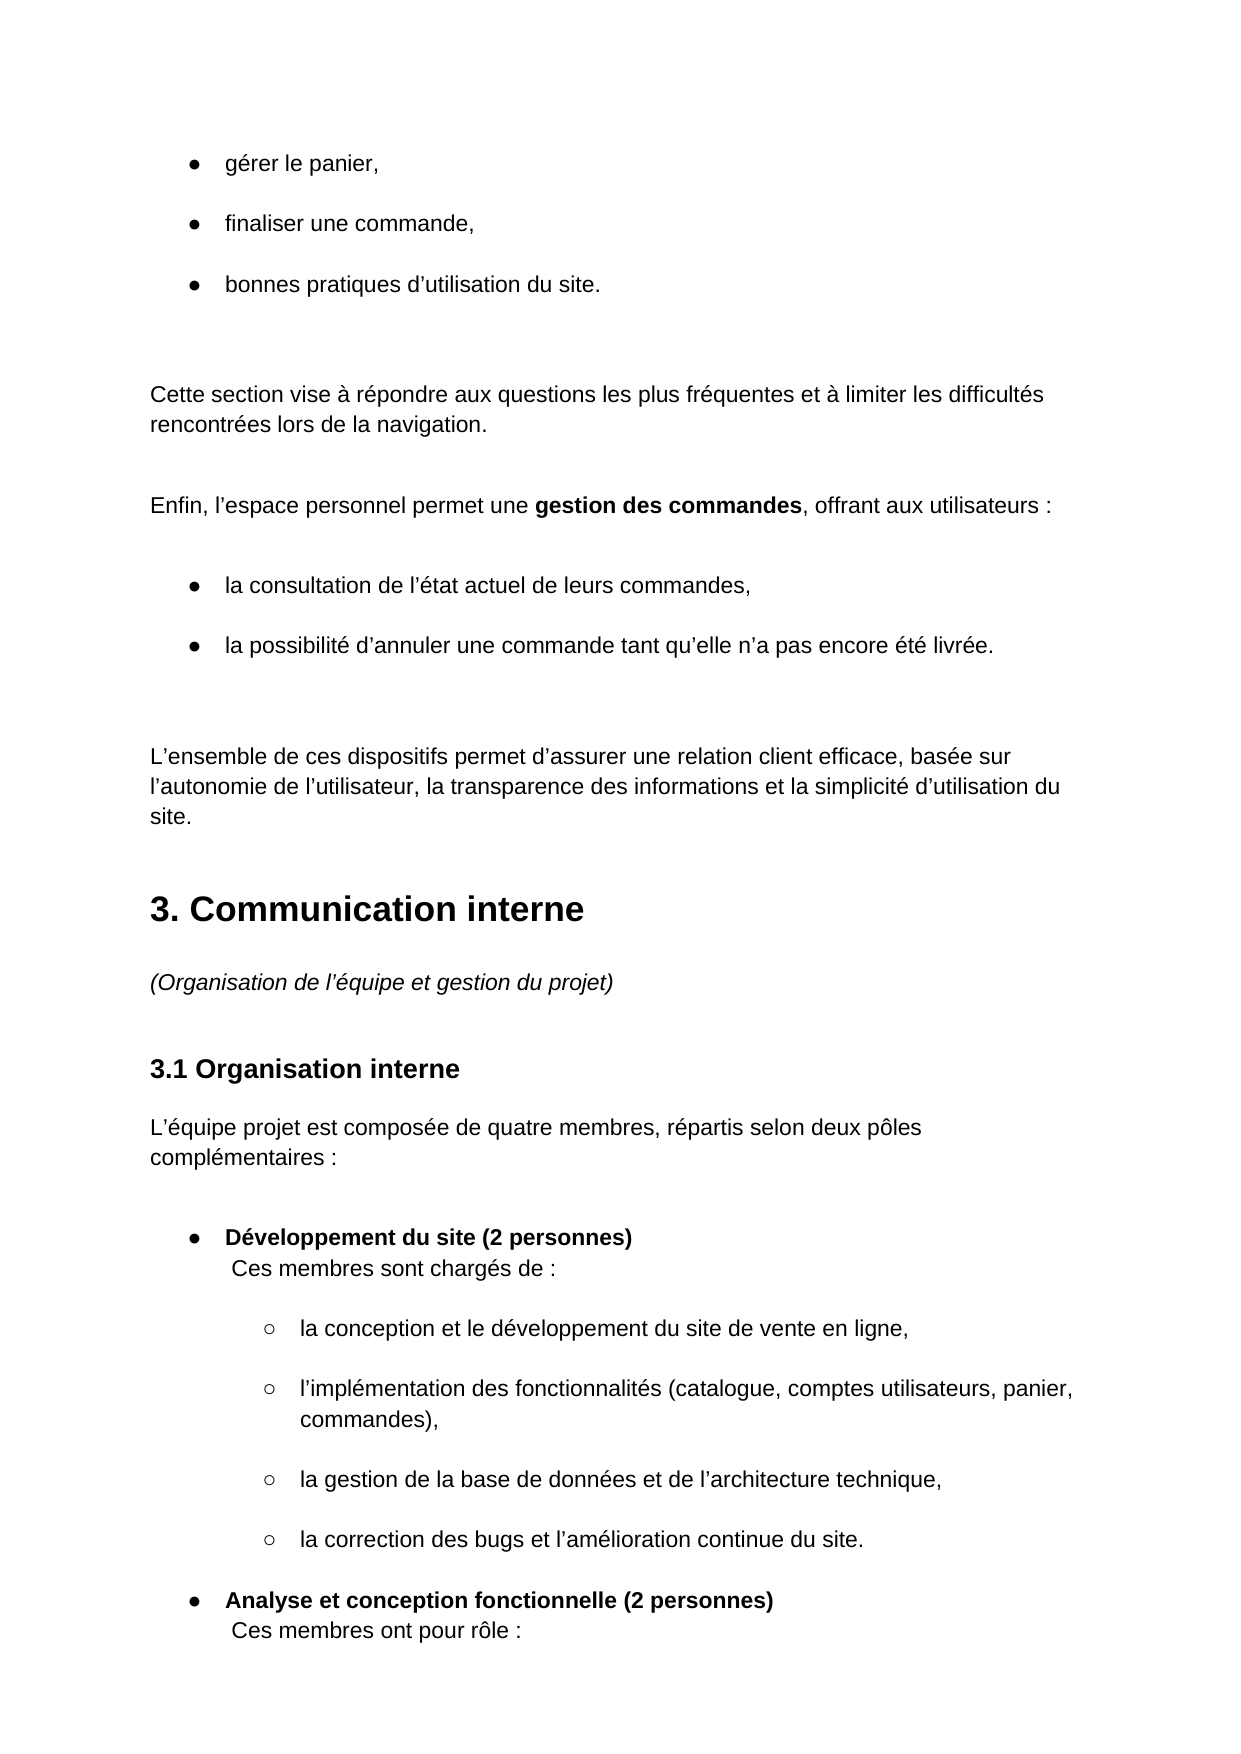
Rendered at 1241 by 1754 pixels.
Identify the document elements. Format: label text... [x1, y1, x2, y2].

subtitle 3.1 Organisation interne [150, 1053, 1091, 1084]
list l’implémentation des fonctionnalités (catalogue, comptes utilisateurs, panier, commandes), [262, 1375, 1091, 1462]
list Développement du site (2 personnes) Ces membres sont chargés de : [187, 1224, 1091, 1311]
list bonnes pratiques d’utilisation du site. [187, 271, 1091, 327]
subtitle 3. Communication interne [150, 888, 1091, 929]
text Cette section vise à répondre aux questions les plus fréquentes et à limiter les difficultés rencontrées lors de la navigation. [150, 381, 1091, 438]
text L’équipe projet est composée de quatre membres, répartis selon deux pôles complémentaires : [150, 1114, 1091, 1171]
list la consultation de l’état actuel de leurs commandes, [187, 572, 1091, 628]
list la correction des bugs et l’amélioration continue du site. [262, 1526, 1091, 1583]
list finaliser une commande, [187, 210, 1091, 267]
list Analyse et conception fonctionnelle (2 personnes) Ces membres ont pour rôle : [187, 1587, 1091, 1674]
list la gestion de la base de données et de l’architecture technique, [262, 1466, 1091, 1523]
list la conception et le développement du site de vente en ligne, [262, 1315, 1091, 1372]
text L’ensemble de ces dispositifs permet d’assurer une relation client efficace, basée sur l’autonomie de l’utilisateur, la transparence des informations et la simplicité d’utilisation du site. [150, 743, 1091, 829]
list la possibilité d’annuler une commande tant qu’elle n’a pas encore été livrée. [187, 632, 1091, 689]
list gérer le panier, [187, 150, 1091, 207]
text (Organisation de l’équipe et gestion du projet) [150, 969, 1091, 995]
text Enfin, l’espace personnel permet une gestion des commandes, offrant aux utilisateurs : [150, 492, 1091, 518]
